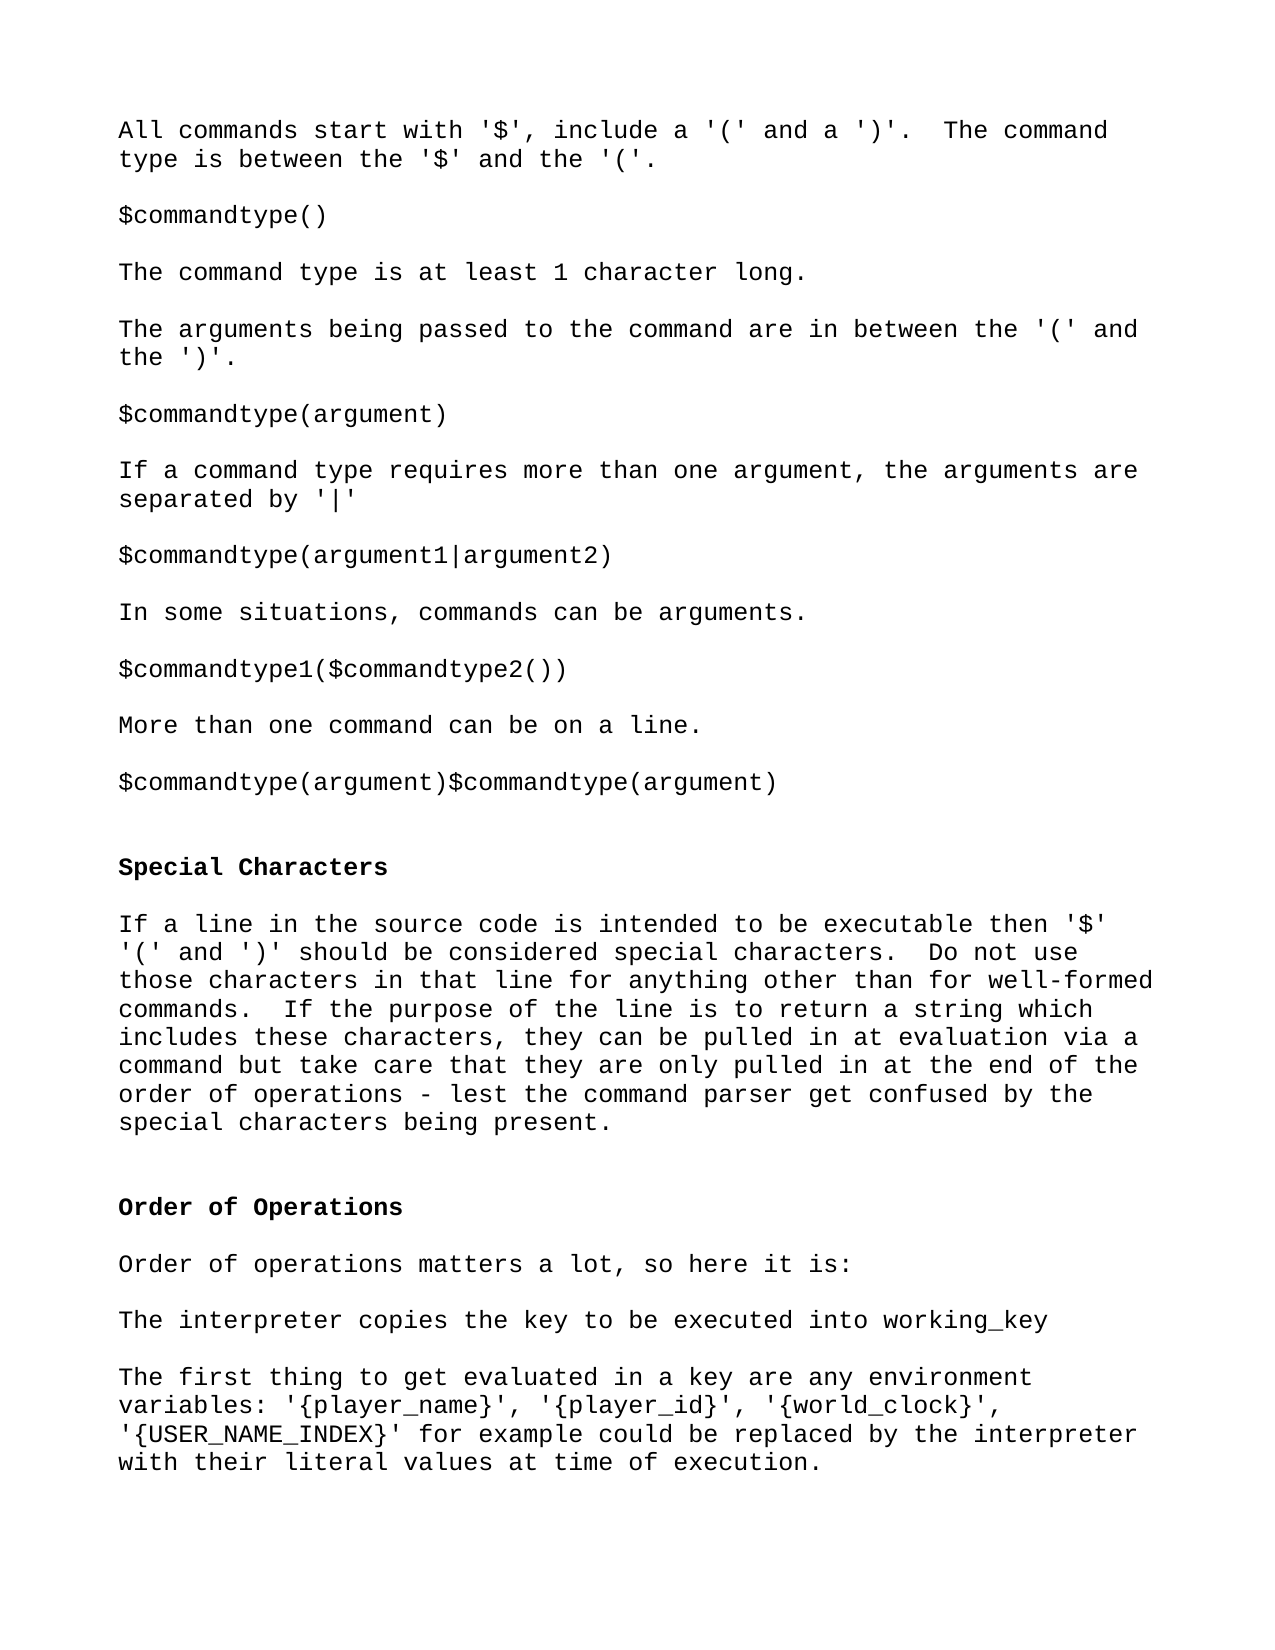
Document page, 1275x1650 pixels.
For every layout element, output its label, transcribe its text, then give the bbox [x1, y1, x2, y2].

text If a line in the source code is intended to be executable then '$' '(' and ')' should be considered special characters. Do not use those characters in that line for anything other than for well-formed commands. If the purpose of the line is to return a string which includes these characters, they can be pulled in at evaluation via a command but take care that they are only pulled in at the end of the order of operations - lest the command parser get confused by the special characters being present. [118, 911, 1157, 1138]
text In some situations, commands can be arguments. [118, 600, 1157, 628]
text Order of operations matters a lot, so here it is: [118, 1251, 1157, 1280]
text If a command type requires more than one argument, the arguments are separated by '|' [118, 458, 1157, 515]
text The command type is at least 1 character long. [118, 260, 1157, 288]
text Special Characters [118, 855, 1157, 883]
text The arguments being passed to the command are in between the '(' and the ')'. [118, 316, 1157, 373]
text More than one command can be on a line. [118, 713, 1157, 741]
text The first thing to get evaluated in a key are any environment variables: '{player_name}', '{player_id}', '{world_clock}', '{USER_NAME_INDEX}' for example could be replaced by the interpreter with their literal values at time of execution. [118, 1365, 1157, 1478]
text $commandtype() [118, 203, 1157, 231]
text Order of Operations [118, 1195, 1157, 1223]
text The interpreter copies the key to be executed into working_key [118, 1308, 1157, 1336]
text $commandtype(argument)$commandtype(argument) [118, 770, 1157, 798]
text $commandtype1($commandtype2()) [118, 656, 1157, 685]
text All commands start with '$', include a '(' and a ')'. The command type is between the '$' and the '('. [118, 118, 1157, 175]
text $commandtype(argument1|argument2) [118, 543, 1157, 571]
text $commandtype(argument) [118, 401, 1157, 430]
